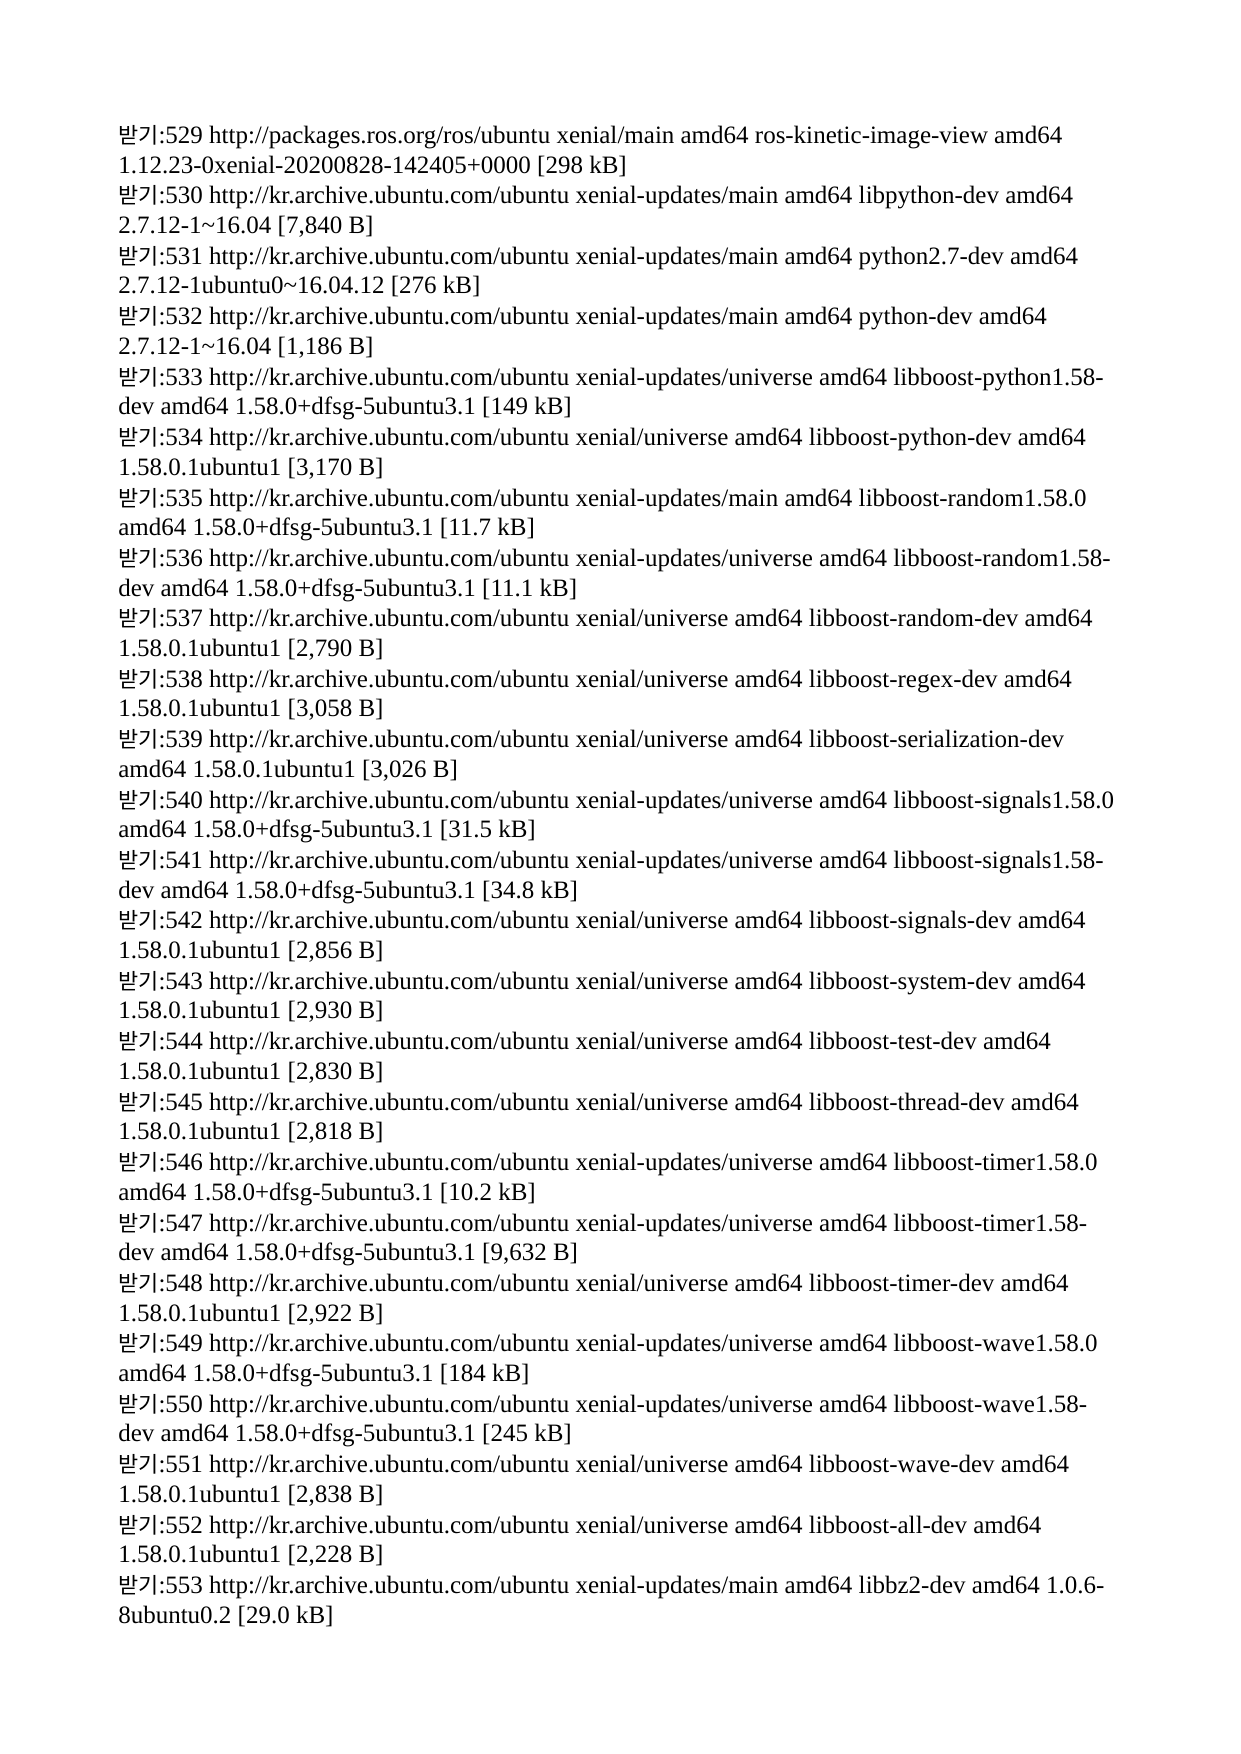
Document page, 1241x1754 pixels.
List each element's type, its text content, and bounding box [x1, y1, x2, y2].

text 받기:551 http://kr.archive.ubuntu.com/ubuntu xenial/universe amd64 libboost-wave-dev amd64 1.58.0.1ubuntu1 [2,838 B] [118, 1447, 1122, 1508]
text 받기:549 http://kr.archive.ubuntu.com/ubuntu xenial-updates/universe amd64 libboost-wave1.58.0 amd64 1.58.0+dfsg-5ubuntu3.1 [184 kB] [118, 1326, 1122, 1387]
text 받기:530 http://kr.archive.ubuntu.com/ubuntu xenial-updates/main amd64 libpython-dev amd64 2.7.12-1~16.04 [7,840 B] [118, 178, 1122, 239]
text 받기:533 http://kr.archive.ubuntu.com/ubuntu xenial-updates/universe amd64 libboost-python1.58-dev amd64 1.58.0+dfsg-5ubuntu3.1 [149 kB] [118, 360, 1122, 420]
text 받기:543 http://kr.archive.ubuntu.com/ubuntu xenial/universe amd64 libboost-system-dev amd64 1.58.0.1ubuntu1 [2,930 B] [118, 964, 1122, 1024]
text 받기:540 http://kr.archive.ubuntu.com/ubuntu xenial-updates/universe amd64 libboost-signals1.58.0 amd64 1.58.0+dfsg-5ubuntu3.1 [31.5 kB] [118, 783, 1122, 843]
text 받기:544 http://kr.archive.ubuntu.com/ubuntu xenial/universe amd64 libboost-test-dev amd64 1.58.0.1ubuntu1 [2,830 B] [118, 1024, 1122, 1085]
text 받기:547 http://kr.archive.ubuntu.com/ubuntu xenial-updates/universe amd64 libboost-timer1.58-dev amd64 1.58.0+dfsg-5ubuntu3.1 [9,632 B] [118, 1206, 1122, 1266]
text 받기:539 http://kr.archive.ubuntu.com/ubuntu xenial/universe amd64 libboost-serialization-dev amd64 1.58.0.1ubuntu1 [3,026 B] [118, 722, 1122, 783]
text 받기:529 http://packages.ros.org/ros/ubuntu xenial/main amd64 ros-kinetic-image-view amd64 1.12.23-0xenial-20200828-142405+0000 [298 kB] [118, 118, 1122, 178]
text 받기:546 http://kr.archive.ubuntu.com/ubuntu xenial-updates/universe amd64 libboost-timer1.58.0 amd64 1.58.0+dfsg-5ubuntu3.1 [10.2 kB] [118, 1145, 1122, 1206]
text 받기:535 http://kr.archive.ubuntu.com/ubuntu xenial-updates/main amd64 libboost-random1.58.0 amd64 1.58.0+dfsg-5ubuntu3.1 [11.7 kB] [118, 481, 1122, 541]
text 받기:532 http://kr.archive.ubuntu.com/ubuntu xenial-updates/main amd64 python-dev amd64 2.7.12-1~16.04 [1,186 B] [118, 299, 1122, 360]
text 받기:531 http://kr.archive.ubuntu.com/ubuntu xenial-updates/main amd64 python2.7-dev amd64 2.7.12-1ubuntu0~16.04.12 [276 kB] [118, 239, 1122, 299]
text 받기:537 http://kr.archive.ubuntu.com/ubuntu xenial/universe amd64 libboost-random-dev amd64 1.58.0.1ubuntu1 [2,790 B] [118, 601, 1122, 662]
text 받기:545 http://kr.archive.ubuntu.com/ubuntu xenial/universe amd64 libboost-thread-dev amd64 1.58.0.1ubuntu1 [2,818 B] [118, 1085, 1122, 1145]
text 받기:553 http://kr.archive.ubuntu.com/ubuntu xenial-updates/main amd64 libbz2-dev amd64 1.0.6-8ubuntu0.2 [29.0 kB] [118, 1568, 1122, 1628]
text 받기:538 http://kr.archive.ubuntu.com/ubuntu xenial/universe amd64 libboost-regex-dev amd64 1.58.0.1ubuntu1 [3,058 B] [118, 662, 1122, 722]
text 받기:552 http://kr.archive.ubuntu.com/ubuntu xenial/universe amd64 libboost-all-dev amd64 1.58.0.1ubuntu1 [2,228 B] [118, 1508, 1122, 1568]
text 받기:542 http://kr.archive.ubuntu.com/ubuntu xenial/universe amd64 libboost-signals-dev amd64 1.58.0.1ubuntu1 [2,856 B] [118, 903, 1122, 964]
text 받기:534 http://kr.archive.ubuntu.com/ubuntu xenial/universe amd64 libboost-python-dev amd64 1.58.0.1ubuntu1 [3,170 B] [118, 420, 1122, 481]
text 받기:550 http://kr.archive.ubuntu.com/ubuntu xenial-updates/universe amd64 libboost-wave1.58-dev amd64 1.58.0+dfsg-5ubuntu3.1 [245 kB] [118, 1387, 1122, 1447]
text 받기:548 http://kr.archive.ubuntu.com/ubuntu xenial/universe amd64 libboost-timer-dev amd64 1.58.0.1ubuntu1 [2,922 B] [118, 1266, 1122, 1326]
text 받기:541 http://kr.archive.ubuntu.com/ubuntu xenial-updates/universe amd64 libboost-signals1.58-dev amd64 1.58.0+dfsg-5ubuntu3.1 [34.8 kB] [118, 843, 1122, 903]
text 받기:536 http://kr.archive.ubuntu.com/ubuntu xenial-updates/universe amd64 libboost-random1.58-dev amd64 1.58.0+dfsg-5ubuntu3.1 [11.1 kB] [118, 541, 1122, 601]
